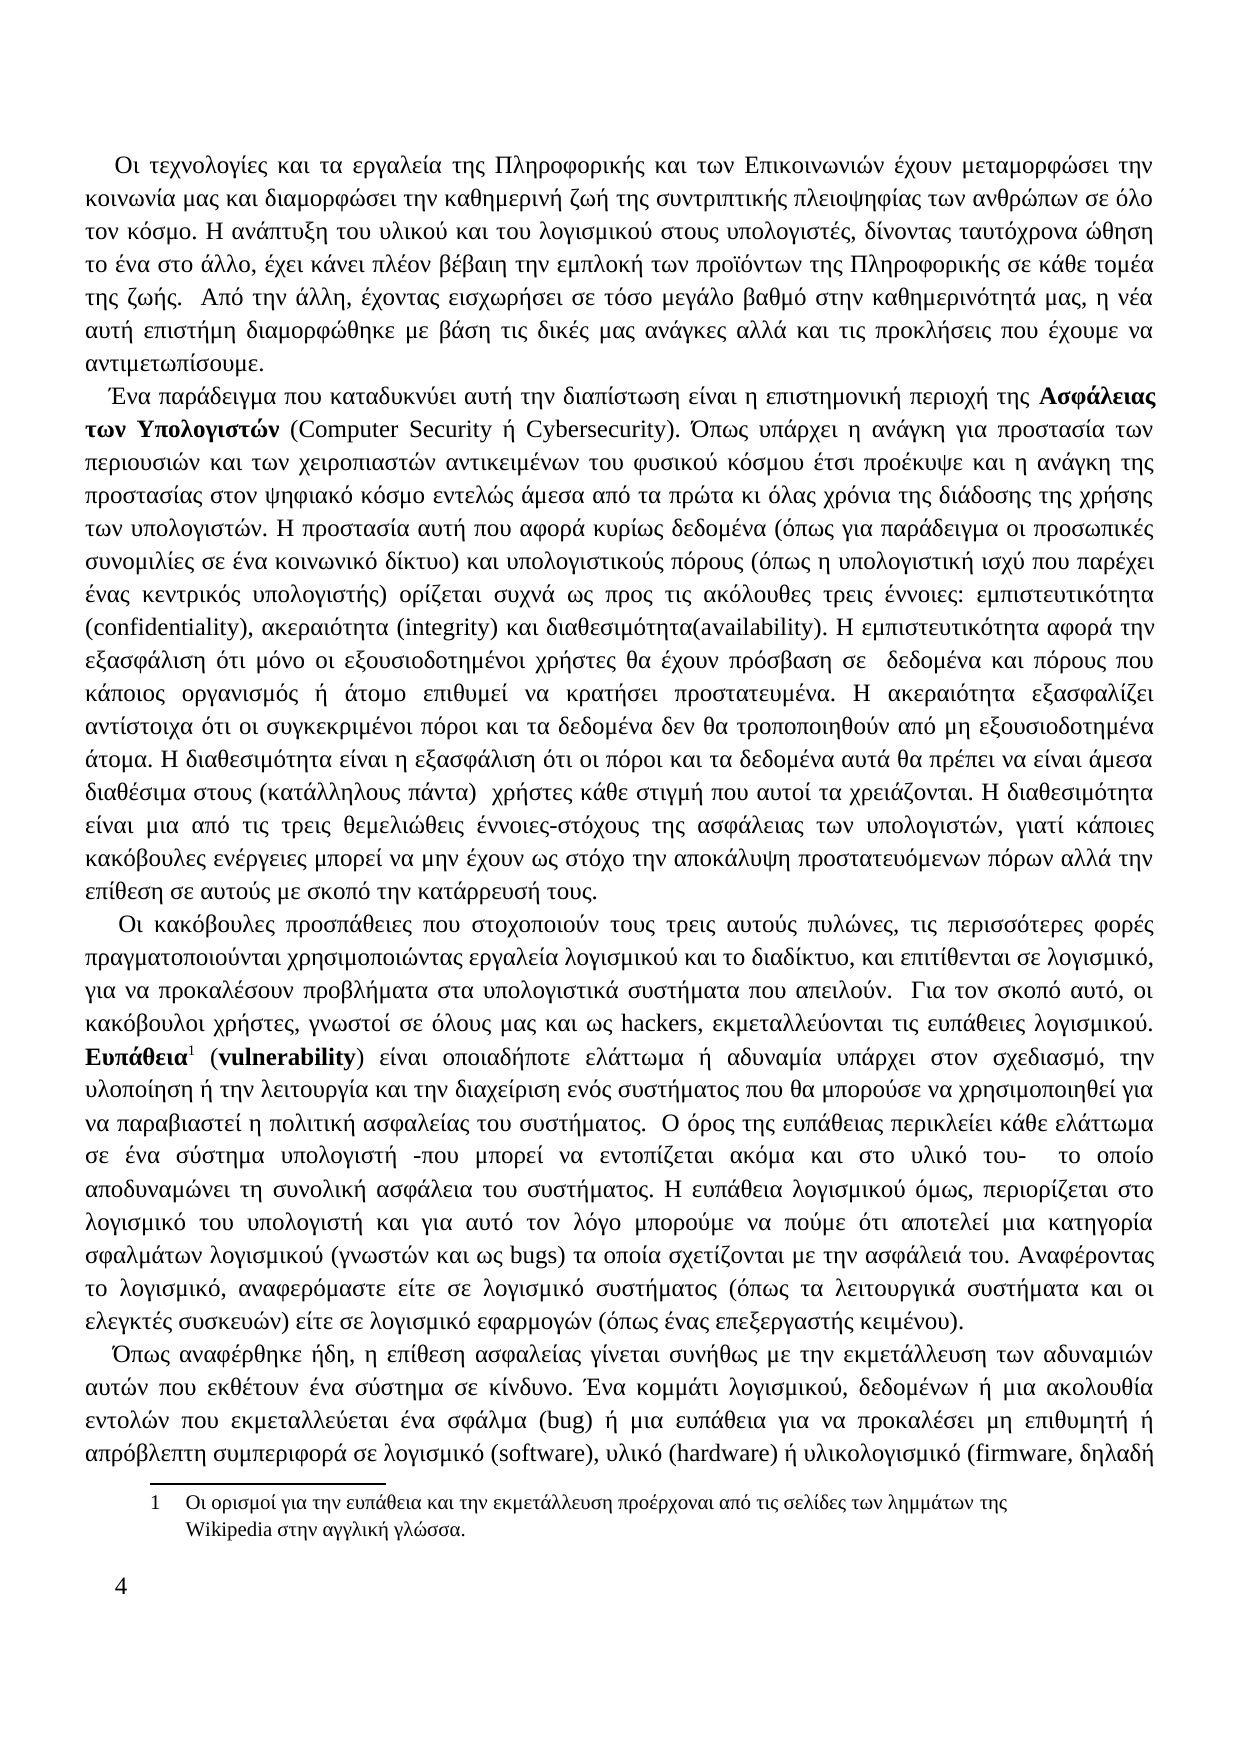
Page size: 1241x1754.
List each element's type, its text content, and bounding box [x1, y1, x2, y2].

text Οι τεχνολογίες και τα εργαλεία της Πληροφορικής και των Επικοινωνιών έχουν μεταμορφώσει την κοινωνία μας και διαμορφώσει την καθημερινή ζωή της συντριπτικής πλειοψηφίας των ανθρώπων σε όλο τον κόσμο. Η ανάπτυξη του υλικού και του λογισμικού στους υπολογιστές, δίνοντας ταυτόχρονα ώθηση το ένα στο άλλο, έχει κάνει πλέον βέβαιη την εμπλοκή των προϊόντων της Πληροφορικής σε κάθε τομέα της ζωής. Από την άλλη, έχοντας εισχωρήσει σε τόσο μεγάλο βαθμό στην καθημερινότητά μας, η νέα αυτή επιστήμη διαμορφώθηκε με βάση τις δικές μας ανάγκες αλλά και τις προκλήσεις που έχουμε να αντιμετωπίσουμε. [85, 150, 1155, 377]
text Οι κακόβουλες προσπάθειες που στοχοποιούν τους τρεις αυτούς πυλώνες, τις περισσότερες φορές πραγματοποιούνται χρησιμοποιώντας εργαλεία λογισμικού και το διαδίκτυο, και επιτίθενται σε λογισμικό, για να προκαλέσουν προβλήματα στα υπολογιστικά συστήματα που απειλούν. Για τον σκοπό αυτό, οι κακόβουλοι χρήστες, γνωστοί σε όλους μας και ως hackers, εκμεταλλεύονται τις ευπάθειες λογισμικού. Ευπάθεια (vulnerability) είναι οποιαδήποτε ελάττωμα ή αδυναμία υπάρχει στον σχεδιασμό, την υλοποίηση ή την λειτουργία και την διαχείριση ενός συστήματος που θα μπορούσε να χρησιμοποιηθεί για να παραβιαστεί η πολιτική ασφαλείας του συστήματος. Ο όρος της ευπάθειας περικλείει κάθε ελάττωμα σε ένα σύστημα υπολογιστή -που μπορεί να εντοπίζεται ακόμα και στο υλικό του- το οποίο αποδυναμώνει τη συνολική ασφάλεια του συστήματος. Η ευπάθεια λογισμικού όμως, περιορίζεται στο λογισμικό του υπολογιστή και για αυτό τον λόγο μπορούμε να πούμε ότι αποτελεί μια κατηγορία σφαλμάτων λογισμικού (γνωστών και ως bugs) τα οποία σχετίζονται με την ασφάλειά του. Αναφέροντας το λογισμικό, αναφερόμαστε είτε σε λογισμικό συστήματος (όπως τα λειτουργικά συστήματα και οι ελεγκτές συσκευών) είτε σε λογισμικό εφαρμογών (όπως ένας επεξεργαστής κειμένου). [85, 909, 1155, 1334]
text Όπως αναφέρθηκε ήδη, η επίθεση ασφαλείας γίνεται συνήθως με την εκμετάλλευση των αδυναμιών αυτών που εκθέτουν ένα σύστημα σε κίνδυνο. Ένα κομμάτι λογισμικού, δεδομένων ή μια ακολουθία εντολών που εκμεταλλεύεται ένα σφάλμα (bug) ή μια ευπάθεια για να προκαλέσει μη επιθυμητή ή απρόβλεπτη συμπεριφορά σε λογισμικό (software), υλικό (hardware) ή υλικολογισμικό (firmware, δηλαδή [85, 1339, 1155, 1467]
text Ένα παράδειγμα που καταδυκνύει αυτή την διαπίστωση είναι η επιστημονική περιοχή της Ασφάλειας των Υπολογιστών (Computer Security ή Cybersecurity). Όπως υπάρχει η ανάγκη για προστασία των περιουσιών και των χειροπιαστών αντικειμένων του φυσικού κόσμου έτσι προέκυψε και η ανάγκη της προστασίας στον ψηφιακό κόσμο εντελώς άμεσα από τα πρώτα κι όλας χρόνια της διάδοσης της χρήσης των υπολογιστών. Η προστασία αυτή που αφορά κυρίως δεδομένα (όπως για παράδειγμα οι προσωπικές συνομιλίες σε ένα κοινωνικό δίκτυο) και υπολογιστικούς πόρους (όπως η υπολογιστική ισχύ που παρέχει ένας κεντρικός υπολογιστής) ορίζεται συχνά ως προς τις ακόλουθες τρεις έννοιες: εμπιστευτικότητα (confidentiality), ακεραιότητα (integrity) και διαθεσιμότητα(availability). Η εμπιστευτικότητα αφορά την εξασφάλιση ότι μόνο οι εξουσιοδοτημένοι χρήστες θα έχουν πρόσβαση σε δεδομένα και πόρους που κάποιος οργανισμός ή άτομο επιθυμεί να κρατήσει προστατευμένα. Η ακεραιότητα εξασφαλίζει αντίστοιχα ότι οι συγκεκριμένοι πόροι και τα δεδομένα δεν θα τροποποιηθούν από μη εξουσιοδοτημένα άτομα. Η διαθεσιμότητα είναι η εξασφάλιση ότι οι πόροι και τα δεδομένα αυτά θα πρέπει να είναι άμεσα διαθέσιμα στους (κατάλληλους πάντα) χρήστες κάθε στιγμή που αυτοί τα χρειάζονται. Η διαθεσιμότητα είναι μια από τις τρεις θεμελιώθεις έννοιες-στόχους της ασφάλειας των υπολογιστών, γιατί κάποιες κακόβουλες ενέργειες μπορεί να μην έχουν ως στόχο την αποκάλυψη προστατευόμενων πόρων αλλά την επίθεση σε αυτούς με σκοπό την κατάρρευσή τους. [85, 381, 1155, 905]
text Οι ορισμοί για την ευπάθεια και την εκμετάλλευση προέρχοναι από τις σελίδες των λημμάτων της Wikipedia στην αγγλική γλώσσα. [150, 1490, 1090, 1541]
